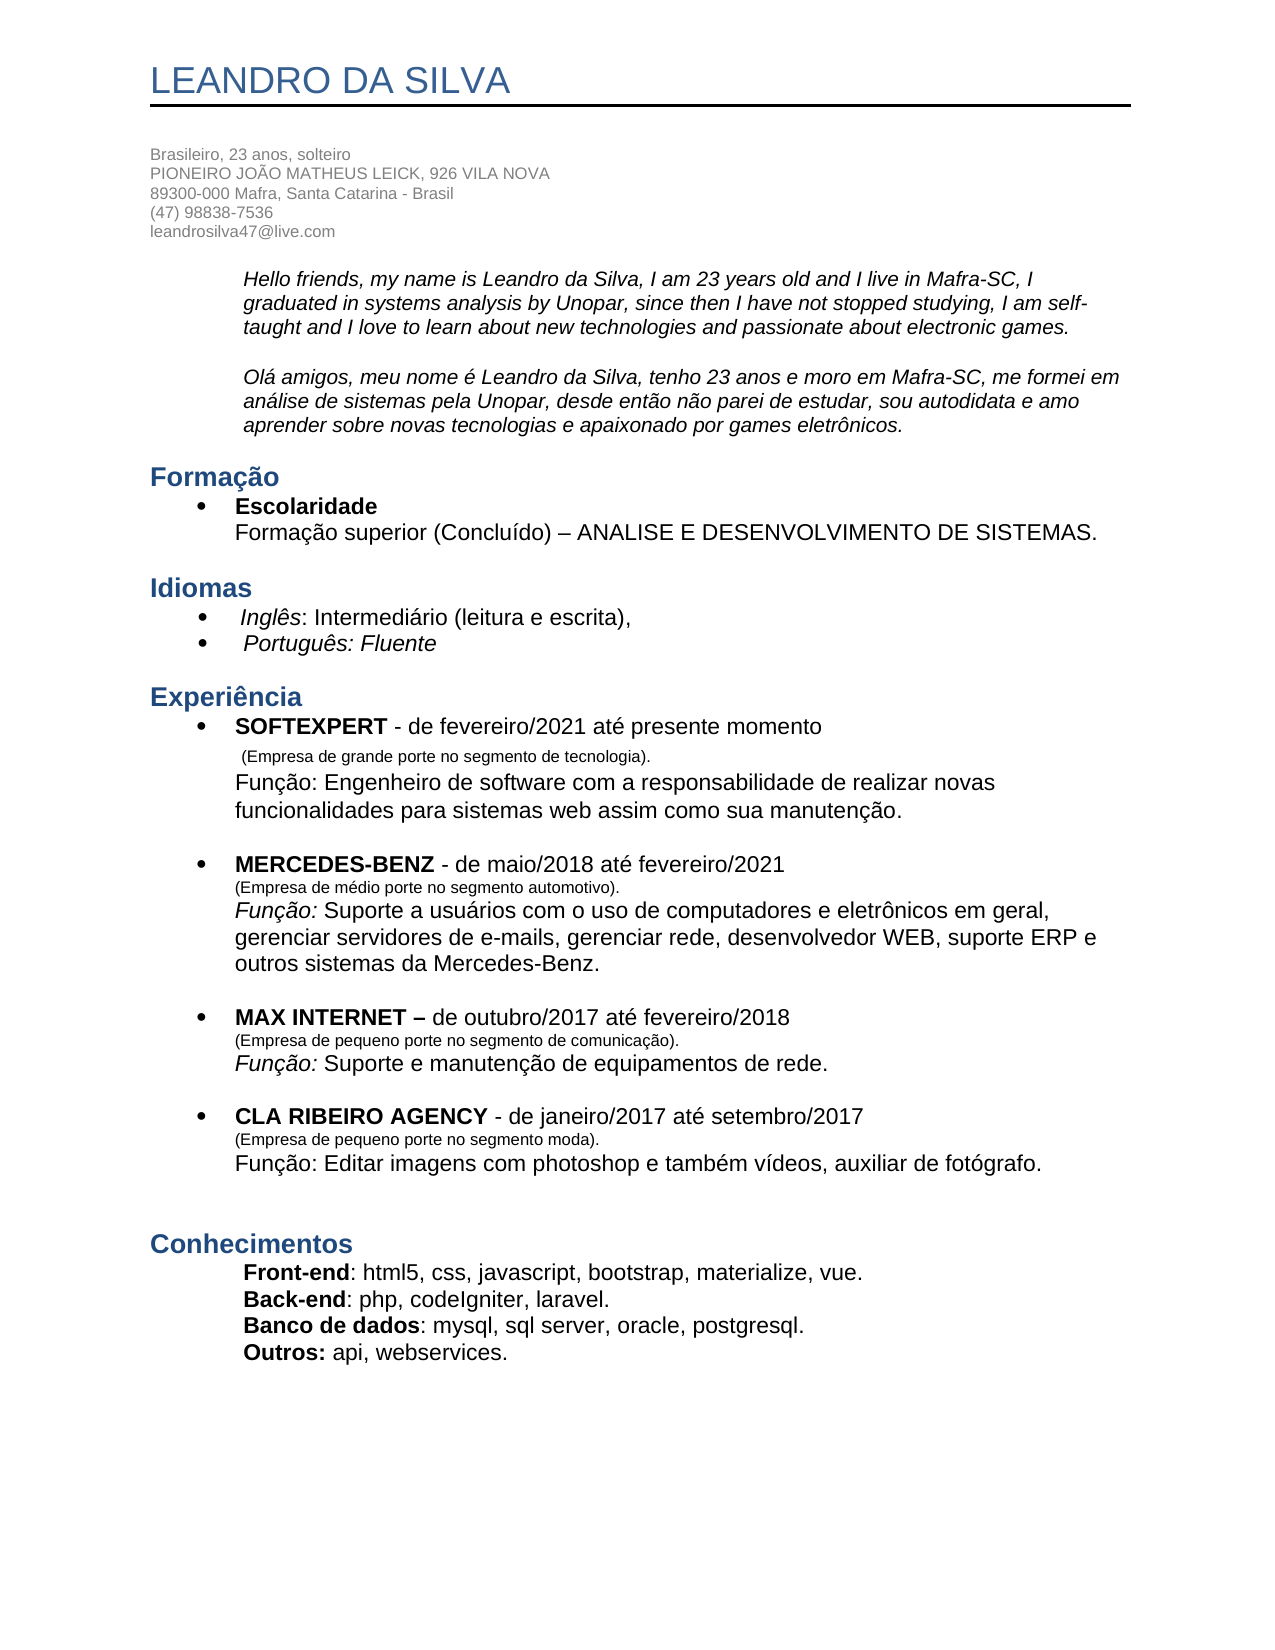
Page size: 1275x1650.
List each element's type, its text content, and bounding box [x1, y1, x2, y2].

text (Empresa de médio porte no segmento automotivo). [234, 878, 1131, 897]
list (Empresa de grande porte no segmento de tecnologia). [197, 740, 1131, 768]
subtitle Formação [150, 461, 1131, 493]
list Inglês: Intermediário (leitura e escrita), [199, 603, 1131, 630]
text Outros: api, webservices. [243, 1339, 1123, 1365]
text Brasileiro, 23 anos, solteiro [150, 145, 357, 164]
text (Empresa de pequeno porte no segmento moda). [234, 1130, 1131, 1149]
text Olá amigos, meu nome é Leandro da Silva, tenho 23 anos e moro em Mafra-SC, me formei em análise de sistemas pela Unopar, desde então não parei de estudar, sou autodidata e amo aprender sobre novas tecnologias e apaixonado por games eletrônicos. [243, 365, 1131, 437]
subtitle Conhecimentos [150, 1228, 1131, 1259]
list CLA RIBEIRO AGENCY - de janeiro/2017 até setembro/2017 [197, 1102, 1131, 1130]
subtitle Função: Editar imagens com photoshop e também vídeos, auxiliar de fotógrafo. [234, 1149, 1131, 1176]
text PIONEIRO JOÃO MATHEUS LEICK, 926 VILA NOVA [150, 164, 1131, 184]
subtitle Escolaridade [197, 493, 1131, 519]
subtitle Idiomas [150, 572, 1131, 603]
subtitle Função: Suporte e manutenção de equipamentos de rede. [234, 1050, 1131, 1076]
text Formação superior (Concluído) – ANALISE E DESENVOLVIMENTO DE SISTEMAS. [234, 519, 1131, 546]
list SOFTEXPERT - de fevereiro/2021 até presente momento [197, 712, 1131, 740]
subtitle Função: Engenheiro de software com a responsabilidade de realizar novas funcionalidades para sistemas web assim como sua manutenção. [197, 768, 1131, 824]
list Português: Fluente [199, 630, 1131, 656]
text Back-end: php, codeIgniter, laravel. [243, 1286, 1123, 1312]
text 89300-000 Mafra, Santa Catarina - Brasil (47) 98838-7536 [150, 184, 456, 222]
subtitle Experiência [150, 681, 1131, 712]
text LEANDRO DA SILVA [150, 59, 1131, 104]
list MERCEDES-BENZ - de maio/2018 até fevereiro/2021 [197, 850, 1131, 878]
text leandrosilva47@live.com [150, 222, 1131, 241]
text Banco de dados: mysql, sql server, oracle, postgresql. [243, 1312, 1123, 1339]
subtitle Função: Suporte a usuários com o uso de computadores e eletrônicos em geral, gerenciar servidores de e-mails, gerenciar rede, desenvolvedor WEB, suporte ERP e outros sistemas da Mercedes-Benz. [234, 897, 1131, 976]
text Front-end: html5, css, javascript, bootstrap, materialize, vue. [243, 1259, 1123, 1286]
text (Empresa de pequeno porte no segmento de comunicação). [234, 1031, 1131, 1050]
text Hello friends, my name is Leandro da Silva, I am 23 years old and I live in Mafra-SC, I graduated in systems analysis by Unopar, since then I have not stopped studying, I am self-taught and I love to learn about new technologies and passionate about electronic games. [243, 267, 1131, 339]
list MAX INTERNET – de outubro/2017 até fevereiro/2018 [197, 1003, 1131, 1031]
